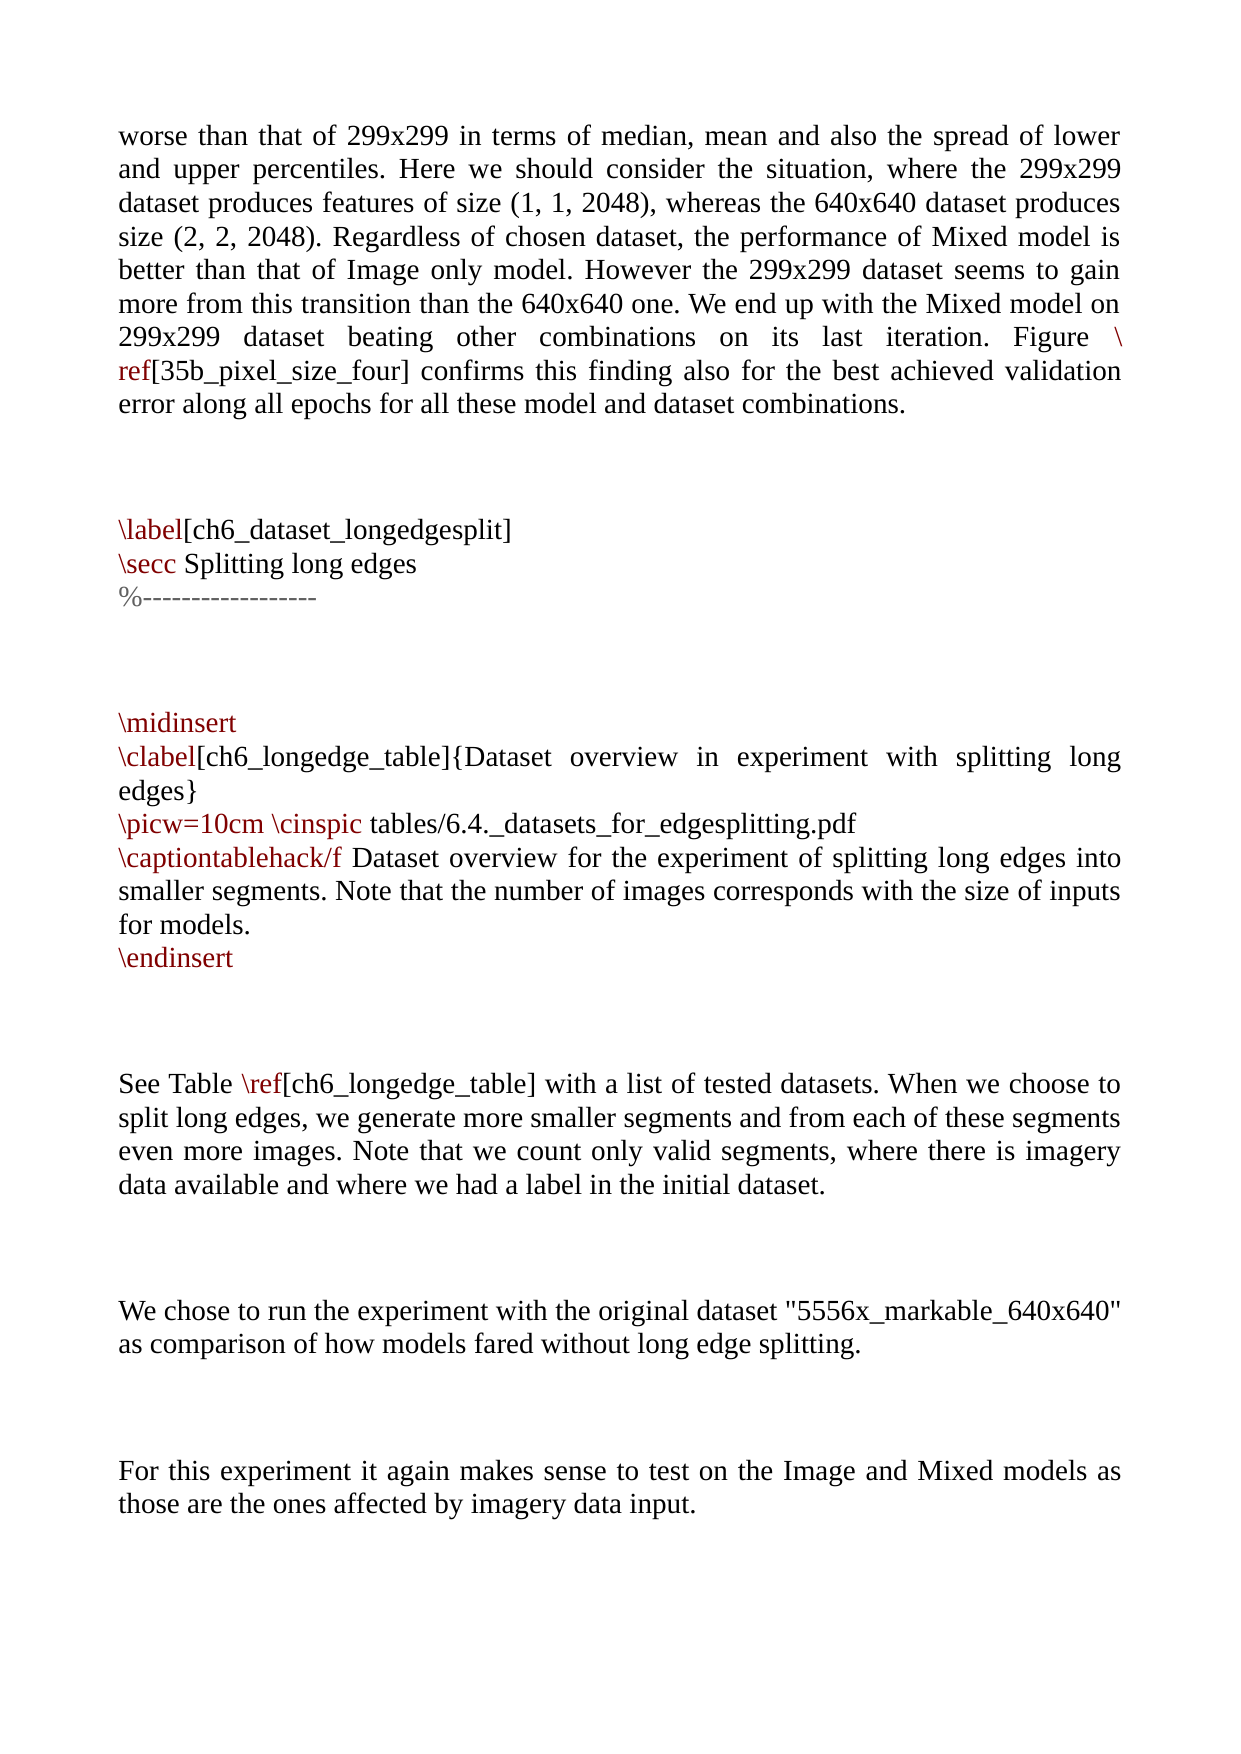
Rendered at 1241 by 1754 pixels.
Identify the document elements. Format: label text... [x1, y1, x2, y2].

text \endinsert [118, 940, 1122, 974]
text \midinsert [118, 706, 1122, 739]
text \picw=10cm \cinspic tables/6.4._datasets_for_edgesplitting.pdf [118, 806, 1122, 840]
text For this experiment it again makes sense to test on the Image and Mixed models as those are the ones affected by imagery data input. [118, 1453, 1122, 1520]
text %------------------ [118, 579, 1122, 613]
text worse than that of 299x299 in terms of median, mean and also the spread of lower and upper percentiles. Here we should consider the situation, where the 299x299 dataset produces features of size (1, 1, 2048), whereas the 640x640 dataset produces size (2, 2, 2048). Regardless of chosen dataset, the performance of Mixed model is better than that of Image only model. However the 299x299 dataset seems to gain more from this transition than the 640x640 one. We end up with the Mixed model on 299x299 dataset beating other combinations on its last iteration. Figure \ref[35b_pixel_size_four] confirms this finding also for the best achieved validation error along all epochs for all these model and dataset combinations. [118, 118, 1122, 420]
text \clabel[ch6_longedge_table]{Dataset overview in experiment with splitting long edges} [118, 739, 1122, 806]
text We chose to run the experiment with the original dataset "5556x_markable_640x640" as comparison of how models fared without long edge splitting. [118, 1293, 1122, 1360]
text \label[ch6_dataset_longedgesplit] [118, 512, 1122, 546]
text \captiontablehack/f Dataset overview for the experiment of splitting long edges into smaller segments. Note that the number of images corresponds with the size of inputs for models. [118, 840, 1122, 940]
text \secc Splitting long edges [118, 546, 1122, 579]
text See Table \ref[ch6_longedge_table] with a list of tested datasets. When we choose to split long edges, we generate more smaller segments and from each of these segments even more images. Note that we count only valid segments, where there is imagery data available and where we had a label in the initial dataset. [118, 1066, 1122, 1201]
